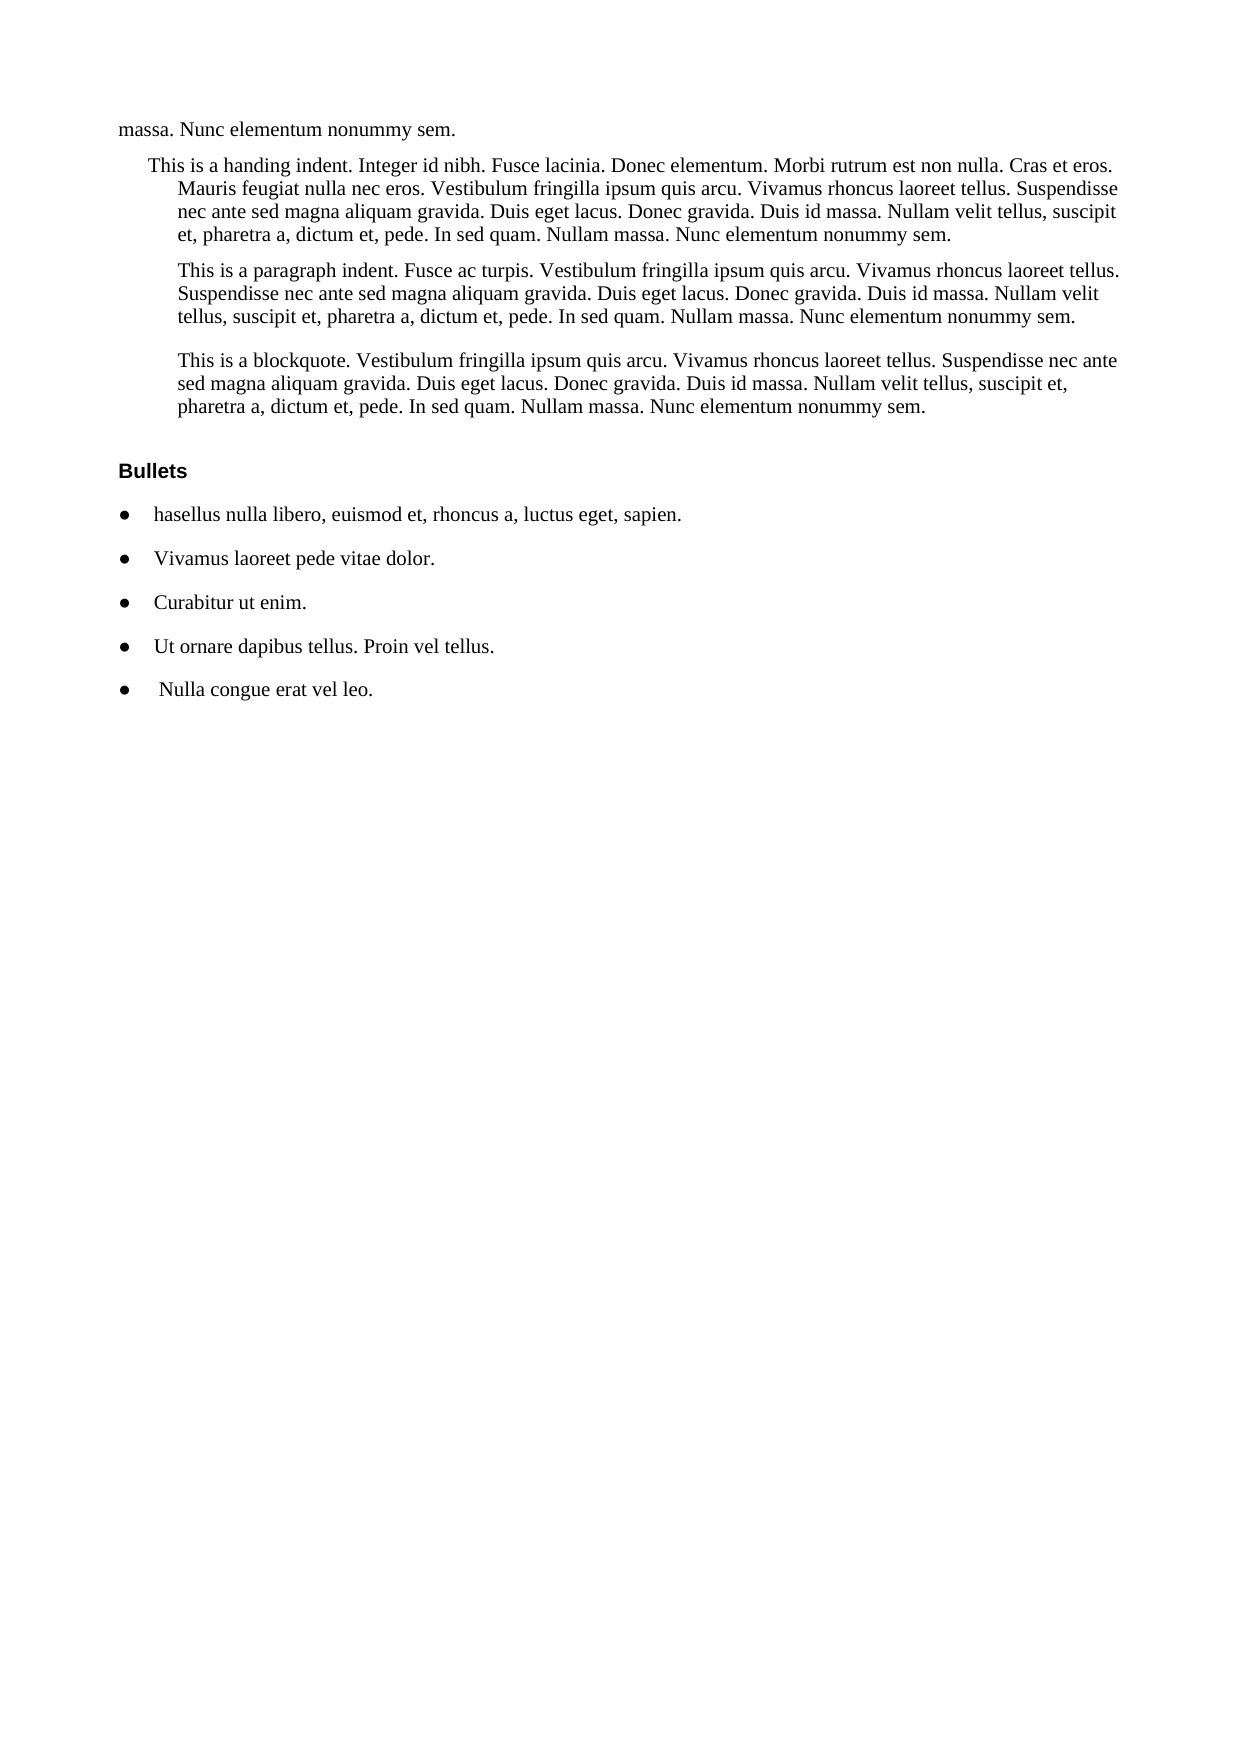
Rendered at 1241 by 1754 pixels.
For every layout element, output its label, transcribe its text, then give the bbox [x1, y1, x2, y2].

text This is a handing indent. Integer id nibh. Fusce lacinia. Donec elementum. Morbi rutrum est non nulla. Cras et eros. Mauris feugiat nulla nec eros. Vestibulum fringilla ipsum quis arcu. Vivamus rhoncus laoreet tellus. Suspendisse nec ante sed magna aliquam gravida. Duis eget lacus. Donec gravida. Duis id massa. Nullam velit tellus, suscipit et, pharetra a, dictum et, pede. In sed quam. Nullam massa. Nunc elementum nonummy sem. [148, 154, 1122, 246]
list Vivamus laoreet pede vitae dolor. [118, 547, 1122, 570]
list Curabitur ut enim. [118, 591, 1122, 614]
text massa. Nunc elementum nonummy sem. [118, 118, 1122, 141]
text This is a paragraph indent. Fusce ac turpis. Vestibulum fringilla ipsum quis arcu. Vivamus rhoncus laoreet tellus. Suspendisse nec ante sed magna aliquam gravida. Duis eget lacus. Donec gravida. Duis id massa. Nullam velit tellus, suscipit et, pharetra a, dictum et, pede. In sed quam. Nullam massa. Nunc elementum nonummy sem. [177, 259, 1122, 328]
list Ut ornare dapibus tellus. Proin vel tellus. [118, 634, 1122, 658]
text Bullets [118, 459, 1122, 483]
list Nulla congue erat vel leo. [118, 678, 1122, 701]
text This is a blockquote. Vestibulum fringilla ipsum quis arcu. Vivamus rhoncus laoreet tellus. Suspendisse nec ante sed magna aliquam gravida. Duis eget lacus. Donec gravida. Duis id massa. Nullam velit tellus, suscipit et, pharetra a, dictum et, pede. In sed quam. Nullam massa. Nunc elementum nonummy sem. [177, 349, 1122, 418]
list hasellus nulla libero, euismod et, rhoncus a, luctus eget, sapien. [118, 503, 1122, 526]
